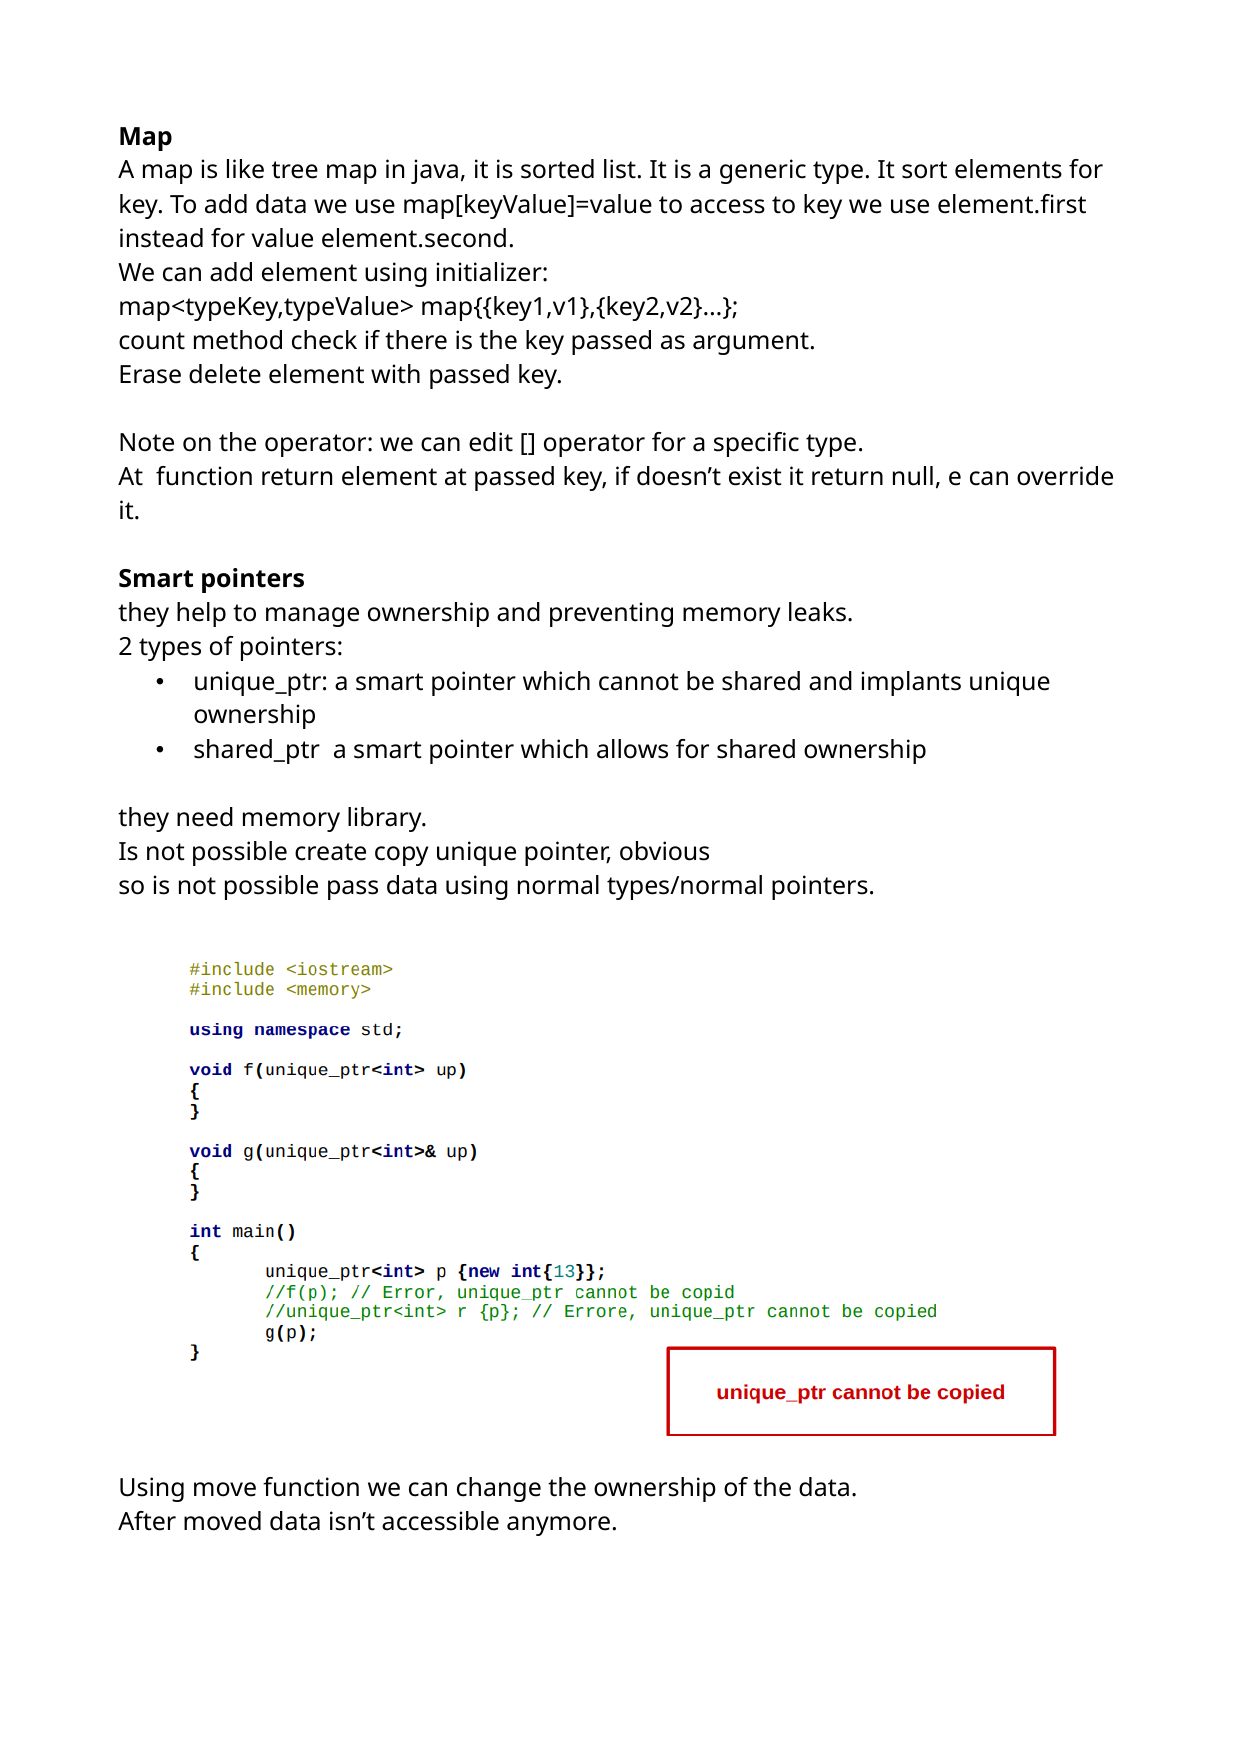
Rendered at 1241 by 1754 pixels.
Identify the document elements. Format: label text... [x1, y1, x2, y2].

text they help to manage ownership and preventing memory leaks. [118, 595, 1122, 629]
text map<typeKey,typeValue> map{{key1,v1},{key2,v2}…}; [118, 288, 1122, 322]
picture [183, 935, 1058, 1436]
text Note on the operator: we can edit [] operator for a specific type. [118, 425, 1122, 459]
text A map is like tree map in java, it is sorted list. It is a generic type. It sort elements for key. To add data we use map[keyValue]=value to access to key we use element.first instead for value element.second. [118, 152, 1122, 254]
text Is not possible create copy unique pointer, obvious [118, 833, 1122, 867]
list shared_ptr a smart pointer which allows for shared ownership [156, 731, 1122, 765]
text Smart pointers [118, 561, 1122, 595]
text We can add element using initializer: [118, 254, 1122, 288]
text so is not possible pass data using normal types/normal pointers. [118, 867, 1122, 902]
text Erase delete element with passed key. [118, 357, 1122, 391]
text count method check if there is the key passed as argument. [118, 322, 1122, 357]
text they need memory library. [118, 799, 1122, 833]
text At function return element at passed key, if doesn’t exist it return null, e can override it. [118, 459, 1122, 527]
text Map [118, 118, 1122, 152]
text 2 types of pointers: [118, 629, 1122, 663]
list unique_ptr: a smart pointer which cannot be shared and implants unique ownership [156, 663, 1122, 731]
text After moved data isn’t accessible anymore. [118, 1504, 1122, 1538]
text Using move function we can change the ownership of the data. [118, 1469, 1122, 1504]
